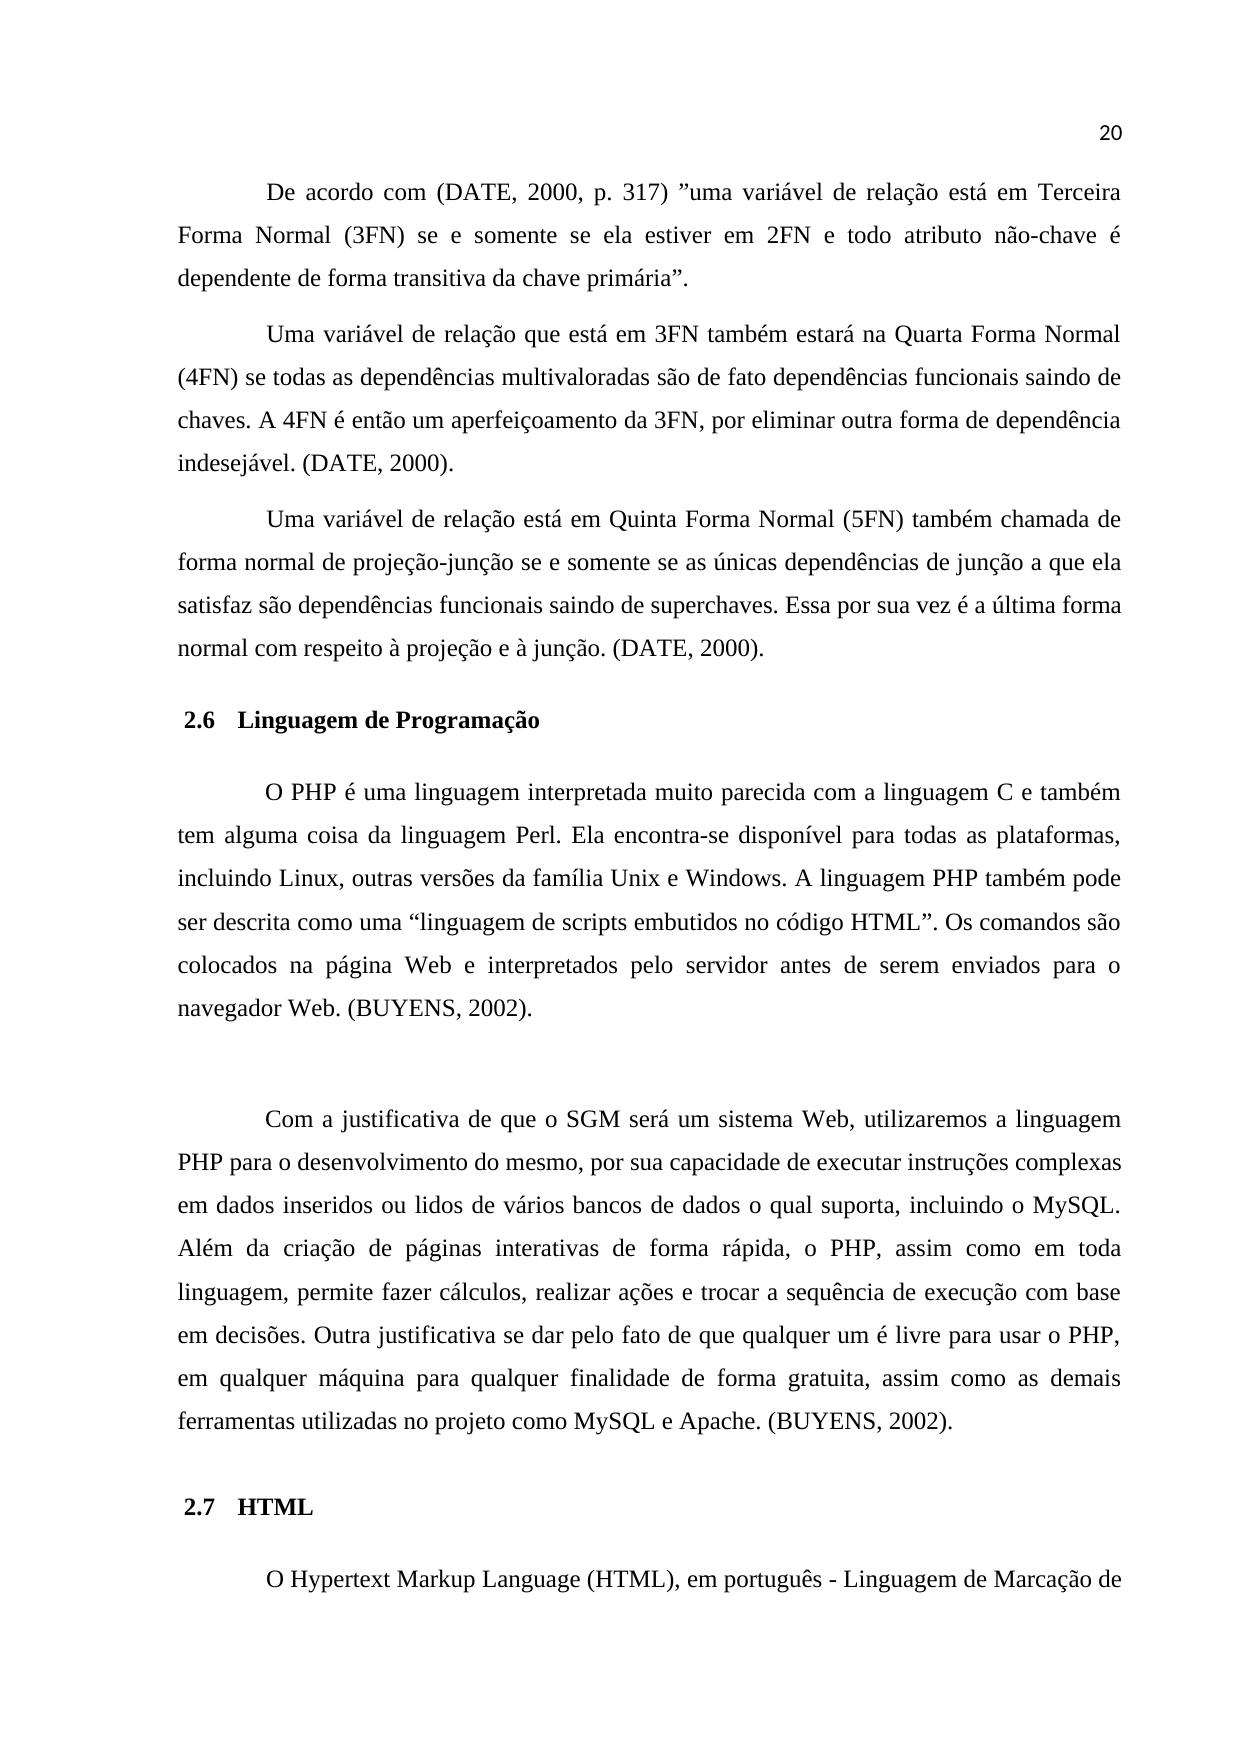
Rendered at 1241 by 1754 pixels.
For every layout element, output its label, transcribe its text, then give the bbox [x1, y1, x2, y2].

text Uma variável de relação está em Quinta Forma Normal (5FN) também chamada de forma normal de projeção-junção se e somente se as únicas dependências de junção a que ela satisfaz são dependências funcionais saindo de superchaves. Essa por sua vez é a última forma normal com respeito à projeção e à junção. (DATE, 2000). [177, 504, 1122, 662]
subtitle HTML [177, 1492, 1122, 1521]
text O Hypertext Markup Language (HTML), em português - Linguagem de Marcação de [177, 1564, 1122, 1593]
text Uma variável de relação que está em 3FN também estará na Quarta Forma Normal (4FN) se todas as dependências multivaloradas são de fato dependências funcionais saindo de chaves. A 4FN é então um aperfeiçoamento da 3FN, por eliminar outra forma de dependência indesejável. (DATE, 2000). [177, 319, 1122, 477]
text O PHP é uma linguagem interpretada muito parecida com a linguagem C e também tem alguma coisa da linguagem Perl. Ela encontra-se disponível para todas as plataformas, incluindo Linux, outras versões da família Unix e Windows. A linguagem PHP também pode ser descrita como uma “linguagem de scripts embutidos no código HTML”. Os comandos são colocados na página Web e interpretados pelo servidor antes de serem enviados para o navegador Web. (BUYENS, 2002). [177, 777, 1122, 1022]
subtitle Linguagem de Programação [177, 705, 1122, 734]
text Com a justificativa de que o SGM será um sistema Web, utilizaremos a linguagem PHP para o desenvolvimento do mesmo, por sua capacidade de executar instruções complexas em dados inseridos ou lidos de vários bancos de dados o qual suporta, incluindo o MySQL. Além da criação de páginas interativas de forma rápida, o PHP, assim como em toda linguagem, permite fazer cálculos, realizar ações e trocar a sequência de execução com base em decisões. Outra justificativa se dar pelo fato de que qualquer um é livre para usar o PHP, em qualquer máquina para qualquer finalidade de forma gratuita, assim como as demais ferramentas utilizadas no projeto como MySQL e Apache. (BUYENS, 2002). [177, 1104, 1122, 1435]
text De acordo com (DATE, 2000, p. 317) ”uma variável de relação está em Terceira Forma Normal (3FN) se e somente se ela estiver em 2FN e todo atributo não-chave é dependente de forma transitiva da chave primária”. [177, 177, 1122, 292]
